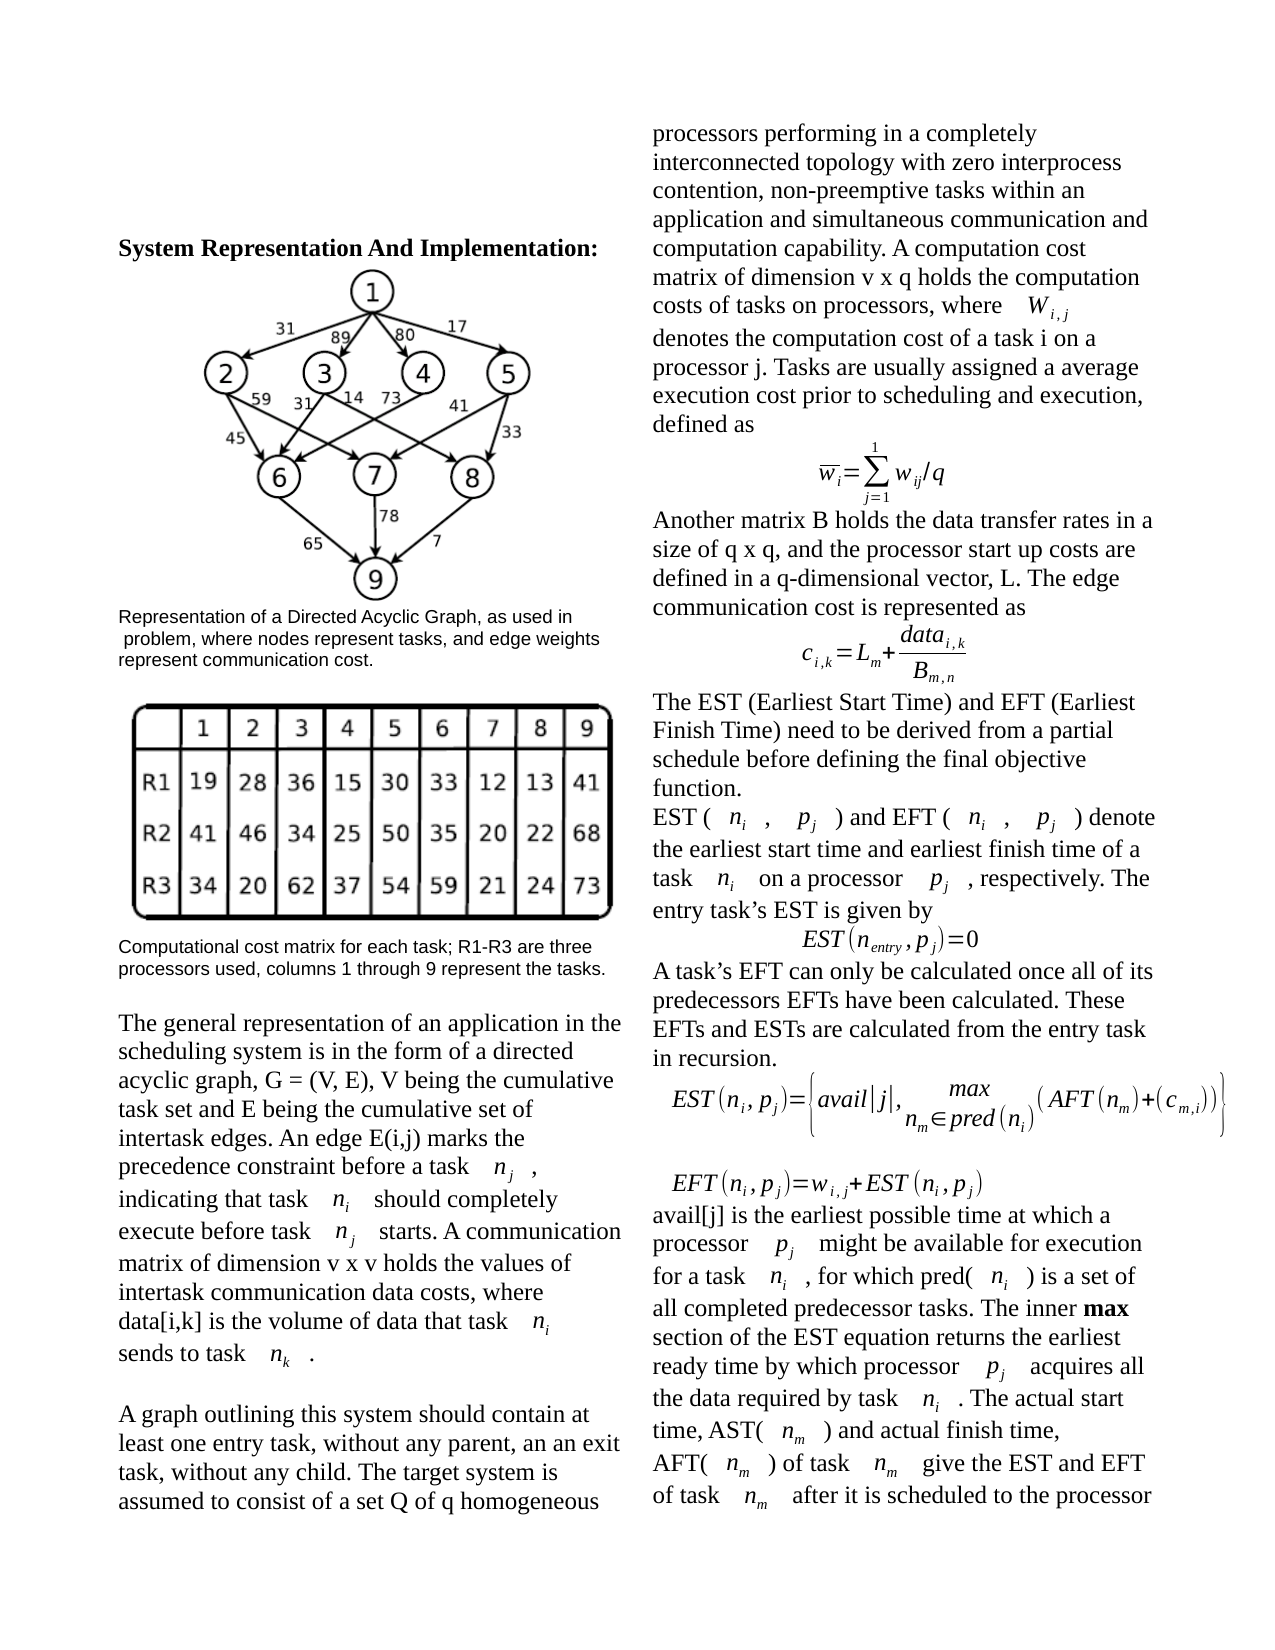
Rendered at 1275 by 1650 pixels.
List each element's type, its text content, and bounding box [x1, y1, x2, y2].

text System Representation And Implementation: [118, 233, 622, 262]
text The general representation of an application in the scheduling system is in the form of a directed acyclic graph, G = (V, E), V being the cumulative task set and E being the cumulative set of intertask edges. An edge E(i,j) marks the precedence constraint before a task , indicating that task should completely execute before task starts. A communication matrix of dimension v x v holds the values of intertask communication data costs, where data[i,k] is the volume of data that task sends to task . [118, 1008, 622, 1371]
text EST (, ) and EFT (, ) denote the earliest start time and earliest finish time of a task on a processor , respectively. The entry task’s EST is given by [652, 802, 1157, 924]
picture [184, 261, 556, 606]
text A task’s EFT can only be calculated once all of its predecessors EFTs have been calculated. These EFTs and ESTs are calculated from the entry task in recursion. [652, 956, 1157, 1071]
text A graph outlining this system should contain at least one entry task, without any parent, an an exit task, without any child. The target system is assumed to consist of a set Q of q homogeneous [118, 1399, 622, 1514]
picture [118, 692, 623, 936]
text The EST (Earliest Start Time) and EFT (Earliest Finish Time) need to be derived from a partial schedule before defining the final objective function. [652, 687, 1157, 802]
text problem, where nodes represent tasks, and edge weights represent communication cost. [118, 627, 622, 671]
text processors performing in a completely interconnected topology with zero interprocess contention, non-preemptive tasks within an application and simultaneous communication and computation capability. A computation cost matrix of dimension v x q holds the computation costs of tasks on processors, where denotes the computation cost of a task i on a processor j. Tasks are usually assigned a average execution cost prior to scheduling and execution, defined as [652, 118, 1157, 438]
text Computational cost matrix for each task; R1-R3 are three processors used, columns 1 through 9 represent the tasks. [118, 936, 622, 979]
text Another matrix B holds the data transfer rates in a size of q x q, and the processor start up costs are defined in a q-dimensional vector, L. The edge communication cost is represented as [652, 505, 1157, 620]
text Representation of a Directed Acyclic Graph, as used in [118, 262, 622, 627]
text AFT() of task give the EST and EFT of task after it is scheduled to the processor . Finally, the complete schedule duration, also called the makespan, is defined as [652, 1448, 1157, 1513]
text avail[j] is the earliest possible time at which a processor might be available for execution for a task , for which pred() is a set of all completed predecessor tasks. The inner max section of the EST equation returns the earliest ready time by which processor acquires all the data required by task . The actual start time, AST() and actual finish time, [652, 1200, 1157, 1448]
